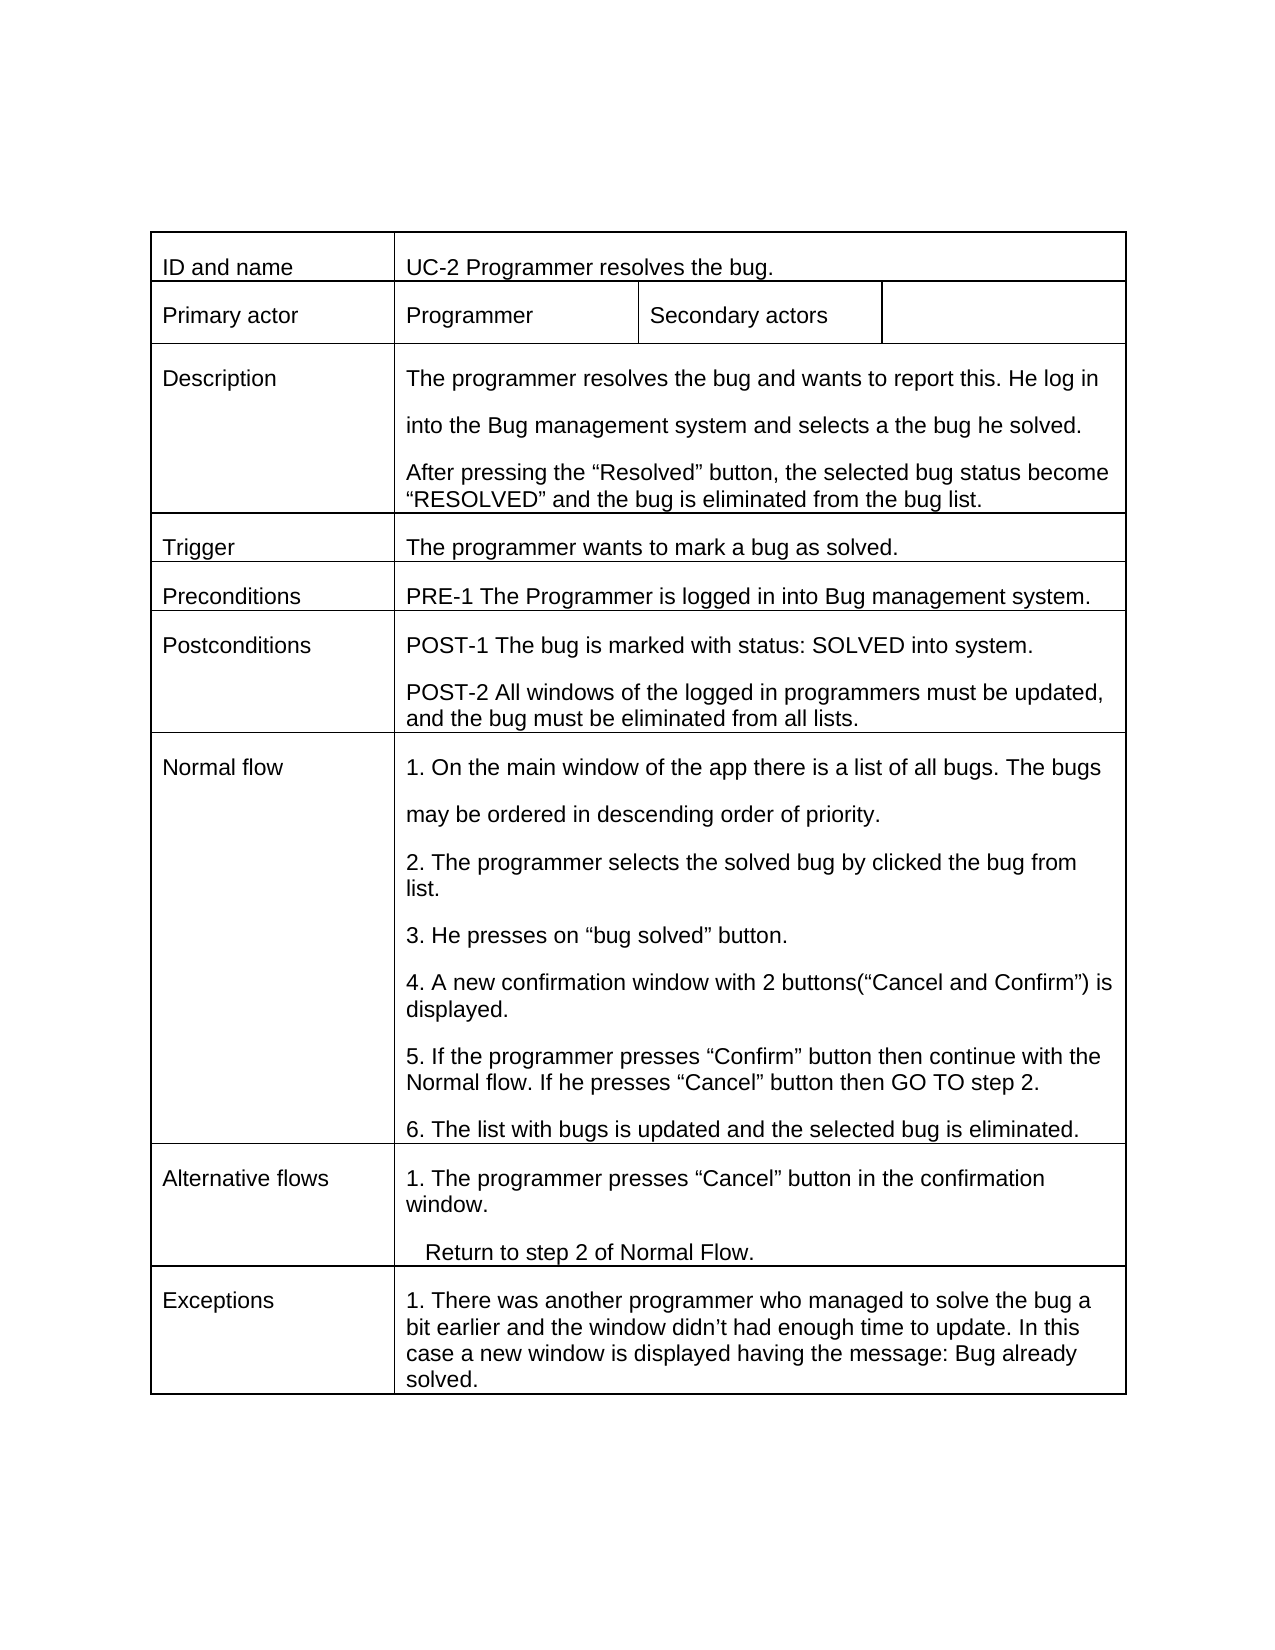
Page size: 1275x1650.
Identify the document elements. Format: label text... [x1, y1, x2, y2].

table_cell PRE-1 The Programmer is logged in into Bug management system. [395, 562, 1125, 609]
table_header ID and name [152, 233, 394, 280]
table_cell 1. There was another programmer who managed to solve the bug a bit earlier and the window didn’t had enough time to update. In this case a new window is displayed having the message: Bug already solved. [395, 1267, 1125, 1393]
table_cell POST-1 The bug is marked with status: SOLVED into system. POST-2 All windows of the logged in programmers must be updated, and the bug must be eliminated from all lists. [395, 611, 1125, 732]
table_cell Alternative flows [152, 1144, 394, 1265]
table_cell 1. On the main window of the app there is a list of all bugs. The bugs may be ordered in descending order of priority. 2. The programmer selects the solved bug by clicked the bug from list. 3. He presses on “bug solved” button. 4. A new confirmation window with 2 buttons(“Cancel and Confirm”) is displayed. 5. If the programmer presses “Confirm” button then continue with the Normal flow. If he presses “Cancel” button then GO TO step 2. 6. The list with bugs is updated and the selected bug is eliminated. [395, 733, 1125, 1143]
table_cell Secondary actors [639, 282, 881, 342]
table_cell The programmer resolves the bug and wants to report this. He log in into the Bug management system and selects a the bug he solved. After pressing the “Resolved” button, the selected bug status become “RESOLVED” and the bug is eliminated from the bug list. [395, 344, 1125, 512]
table_header UC-2 Programmer resolves the bug. [395, 233, 1125, 280]
table_cell Postconditions [152, 611, 394, 732]
table_cell The programmer wants to mark a bug as solved. [395, 514, 1125, 561]
table_cell Primary actor [152, 282, 394, 342]
table_cell Exceptions [152, 1267, 394, 1393]
table_cell Trigger [152, 514, 394, 561]
table_cell Normal flow [152, 733, 394, 1143]
table_cell Description [152, 344, 394, 512]
table_cell 1. The programmer presses “Cancel” button in the confirmation window. Return to step 2 of Normal Flow. [395, 1144, 1125, 1265]
table_cell [883, 282, 1125, 342]
table_cell Programmer [395, 282, 638, 342]
table_cell Preconditions [152, 562, 394, 609]
